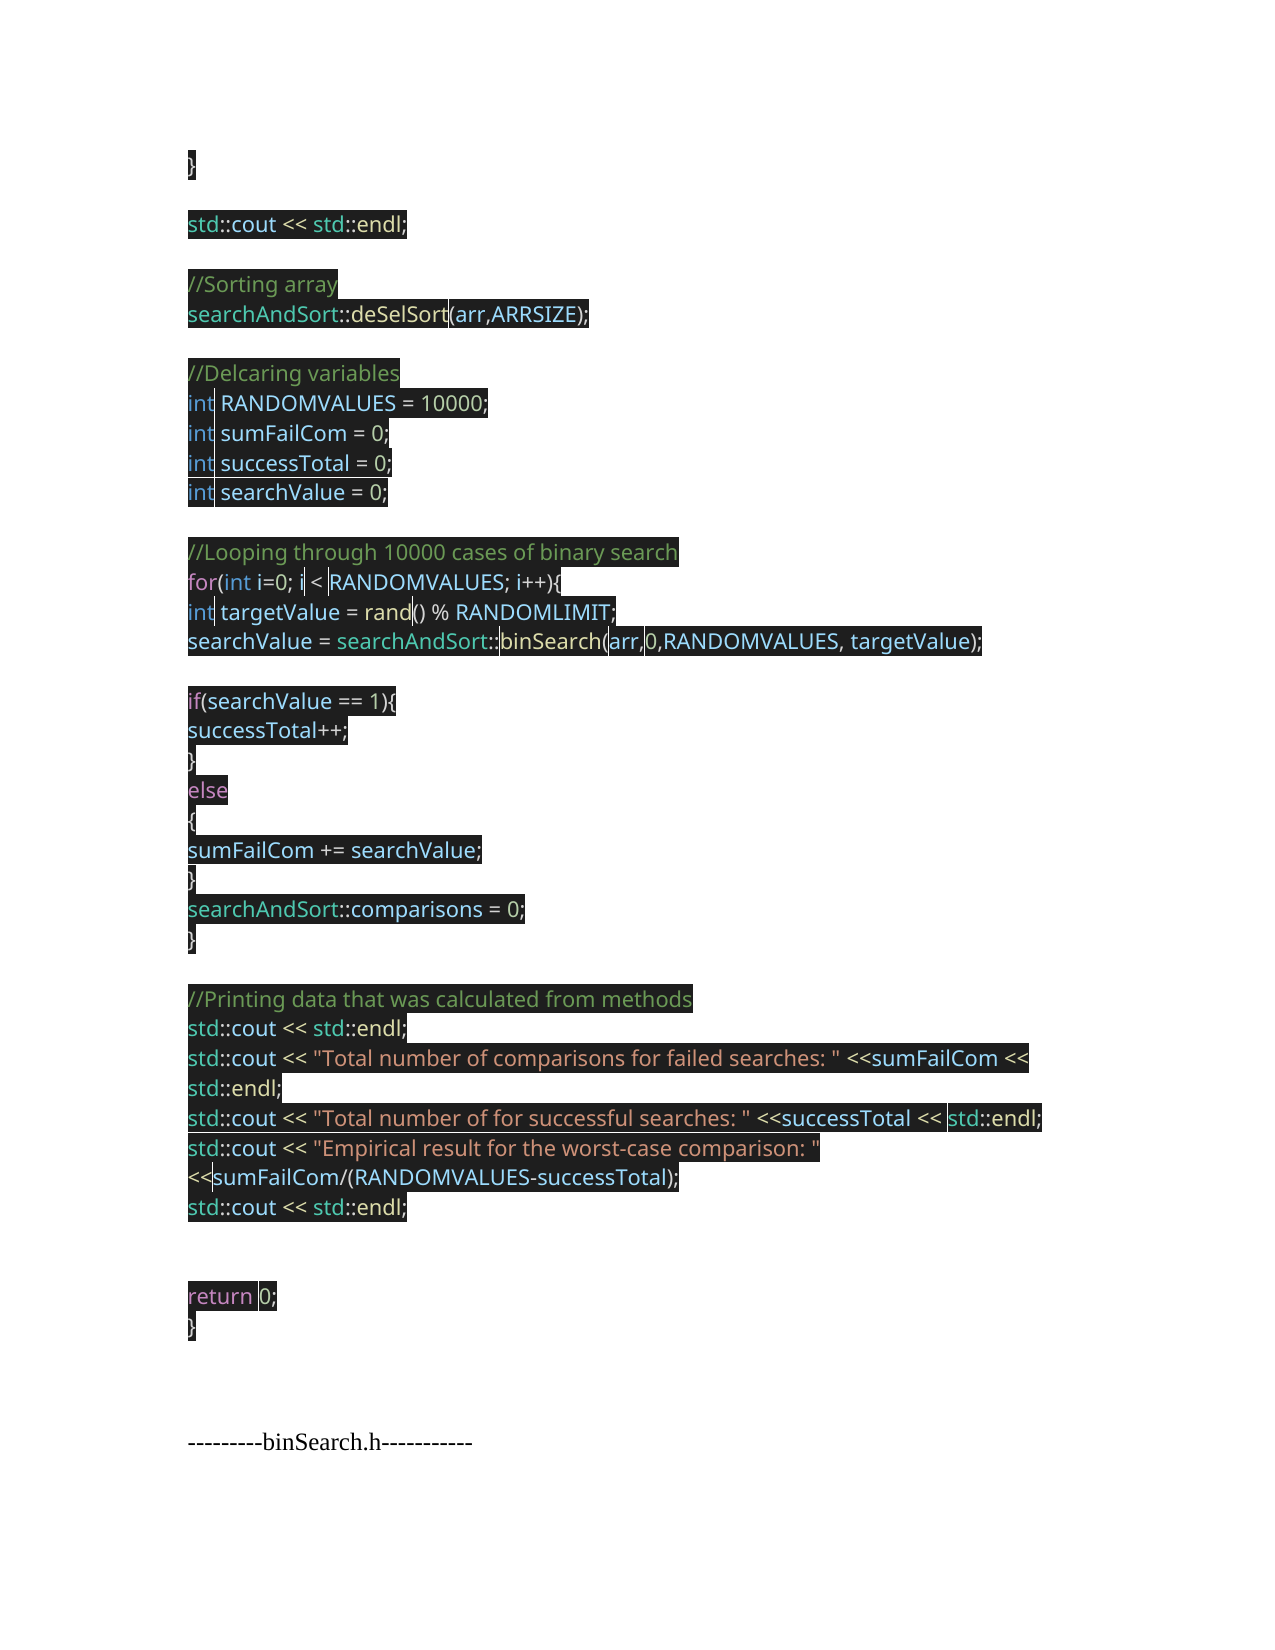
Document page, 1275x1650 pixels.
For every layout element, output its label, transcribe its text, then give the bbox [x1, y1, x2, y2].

text std::cout << "Empirical result for the worst-case comparison: " <<sumFailCom/(RANDOMVALUES-successTotal); [187, 1132, 1087, 1192]
text } [187, 745, 1087, 775]
text return 0; [187, 1281, 1087, 1311]
text std::cout << "Total number of comparisons for failed searches: " <<sumFailCom << std::endl; [187, 1043, 1087, 1103]
text int successTotal = 0; [187, 448, 1087, 477]
text std::cout << std::endl; [187, 1013, 1087, 1043]
text } [187, 1311, 1087, 1341]
text int sumFailCom = 0; [187, 418, 1087, 448]
text sumFailCom += searchValue; [187, 835, 1087, 864]
text std::cout << std::endl; [187, 209, 1087, 239]
text //Sorting array [187, 269, 1087, 299]
text int RANDOMVALUES = 10000; [187, 388, 1087, 418]
text std::cout << std::endl; [187, 1192, 1087, 1222]
text } [187, 150, 1087, 180]
text } [187, 924, 1087, 954]
text if(searchValue == 1){ [187, 686, 1087, 716]
text //Looping through 10000 cases of binary search [187, 537, 1087, 567]
text std::cout << "Total number of for successful searches: " <<successTotal << std::endl; [187, 1103, 1087, 1132]
text { [187, 805, 1087, 835]
text ---------binSearch.h----------- [187, 1427, 1087, 1456]
text searchAndSort::comparisons = 0; [187, 894, 1087, 924]
text for(int i=0; i < RANDOMVALUES; i++){ [187, 567, 1087, 596]
text searchAndSort::deSelSort(arr,ARRSIZE); [187, 299, 1087, 328]
text searchValue = searchAndSort::binSearch(arr,0,RANDOMVALUES, targetValue); [187, 626, 1087, 656]
text successTotal++; [187, 716, 1087, 745]
text //Delcaring variables [187, 358, 1087, 388]
text //Printing data that was calculated from methods [187, 983, 1087, 1013]
text int targetValue = rand() % RANDOMLIMIT; [187, 596, 1087, 626]
text else [187, 775, 1087, 805]
text } [187, 864, 1087, 894]
text int searchValue = 0; [187, 477, 1087, 507]
